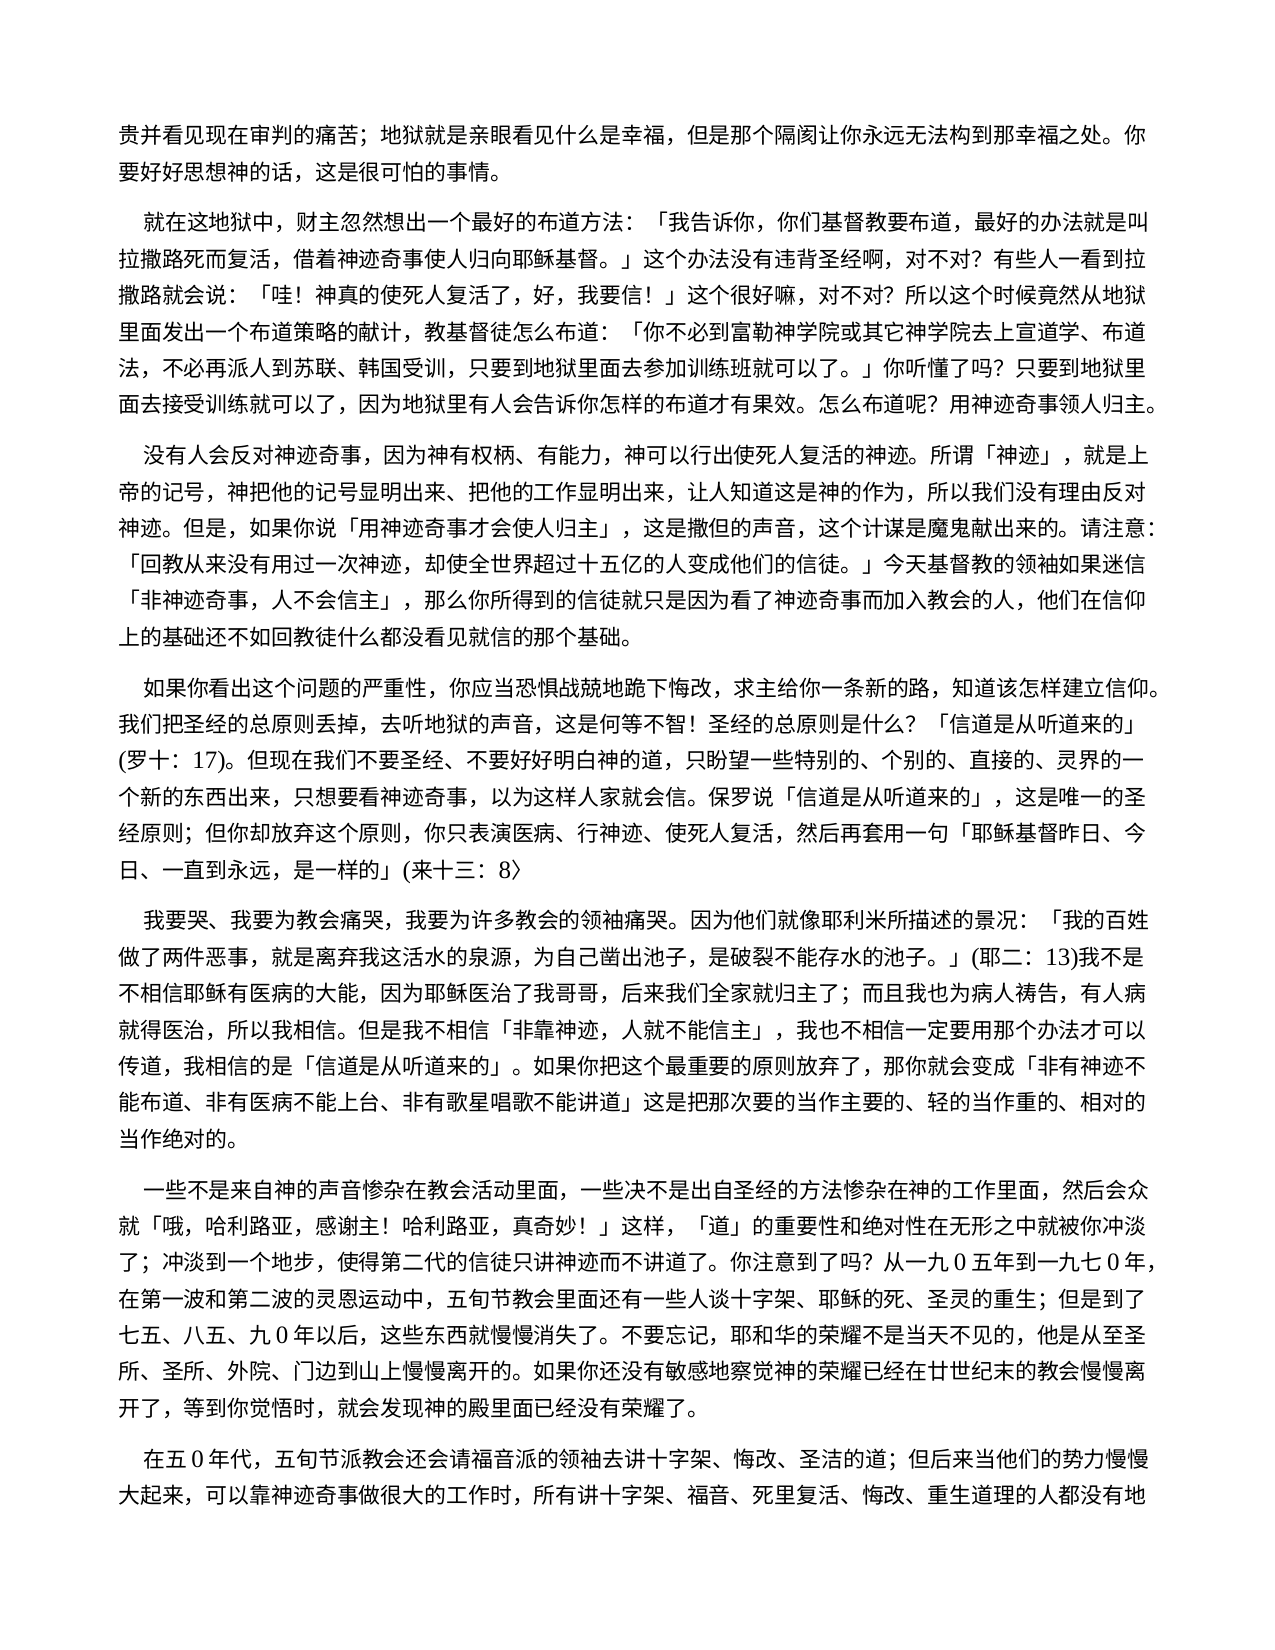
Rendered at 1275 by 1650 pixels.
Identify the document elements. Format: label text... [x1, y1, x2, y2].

text 就在这地狱中，财主忽然想出一个最好的布道方法：「我告诉你，你们基督教要布道，最好的办法就是叫拉撒路死而复活，借着神迹奇事使人归向耶稣基督。」这个办法没有违背圣经啊，对不对？有些人一看到拉撒路就会说：「哇！神真的使死人复活了，好，我要信！」这个很好嘛，对不对？所以这个时候竟然从地狱里面发出一个布道策略的献计，教基督徒怎么布道：「你不必到富勒神学院或其它神学院去上宣道学、布道法，不必再派人到苏联、韩国受训，只要到地狱里面去参加训练班就可以了。」你听懂了吗？只要到地狱里面去接受训练就可以了，因为地狱里有人会告诉你怎样的布道才有果效。怎么布道呢？用神迹奇事领人归主。 [118, 205, 1157, 419]
text 没有人会反对神迹奇事，因为神有权柄、有能力，神可以行出使死人复活的神迹。所谓「神迹」，就是上帝的记号，神把他的记号显明出来、把他的工作显明出来，让人知道这是神的作为，所以我们没有理由反对神迹。但是，如果你说「用神迹奇事才会使人归主」，这是撒但的声音，这个计谋是魔鬼献出来的。请注意：「回教从来没有用过一次神迹，却使全世界超过十五亿的人变成他们的信徒。」今天基督教的领袖如果迷信「非神迹奇事，人不会信主」，那么你所得到的信徒就只是因为看了神迹奇事而加入教会的人，他们在信仰上的基础还不如回教徒什么都没看见就信的那个基础。 [118, 438, 1157, 652]
text 一些不是来自神的声音惨杂在教会活动里面，一些决不是出自圣经的方法惨杂在神的工作里面，然后会众就「哦，哈利路亚，感谢主！哈利路亚，真奇妙！」这样，「道」的重要性和绝对性在无形之中就被你冲淡了；冲淡到一个地步，使得第二代的信徒只讲神迹而不讲道了。你注意到了吗？从一九0五年到一九七0年，在第一波和第二波的灵恩运动中，五旬节教会里面还有一些人谈十字架、耶稣的死、圣灵的重生；但是到了七五、八五、九0年以后，这些东西就慢慢消失了。不要忘记，耶和华的荣耀不是当天不见的，他是从至圣所、圣所、外院、门边到山上慢慢离开的。如果你还没有敏感地察觉神的荣耀已经在廿世纪末的教会慢慢离开了，等到你觉悟时，就会发现神的殿里面已经没有荣耀了。 [118, 1173, 1157, 1422]
text 如果你看出这个问题的严重性，你应当恐惧战兢地跪下悔改，求主给你一条新的路，知道该怎样建立信仰。我们把圣经的总原则丢掉，去听地狱的声音，这是何等不智！圣经的总原则是什么？「信道是从听道来的」(罗十：17)。但现在我们不要圣经、不要好好明白神的道，只盼望一些特别的、个别的、直接的、灵界的一个新的东西出来，只想要看神迹奇事，以为这样人家就会信。保罗说「信道是从听道来的」，这是唯一的圣经原则；但你却放弃这个原则，你只表演医病、行神迹、使死人复活，然后再套用一句「耶稣基督昨日、今日、一直到永远，是一样的」(来十三：8〉 [118, 671, 1157, 884]
text 贵并看见现在审判的痛苦；地狱就是亲眼看见什么是幸福，但是那个隔阂让你永远无法构到那幸福之处。你要好好思想神的话，这是很可怕的事情。 [118, 118, 1157, 186]
text 我要哭、我要为教会痛哭，我要为许多教会的领袖痛哭。因为他们就像耶利米所描述的景况：「我的百姓做了两件恶事，就是离弃我这活水的泉源，为自己凿出池子，是破裂不能存水的池子。」(耶二：13)我不是不相信耶稣有医病的大能，因为耶稣医治了我哥哥，后来我们全家就归主了；而且我也为病人祷告，有人病就得医治，所以我相信。但是我不相信「非靠神迹，人就不能信主」，我也不相信一定要用那个办法才可以传道，我相信的是「信道是从听道来的」。如果你把这个最重要的原则放弃了，那你就会变成「非有神迹不能布道、非有医病不能上台、非有歌星唱歌不能讲道」这是把那次要的当作主要的、轻的当作重的、相对的当作绝对的。 [118, 903, 1157, 1153]
text 在五0年代，五旬节派教会还会请福音派的领袖去讲十字架、悔改、圣洁的道；但后来当他们的势力慢慢大起来，可以靠神迹奇事做很大的工作时，所有讲十字架、福音、死里复活、悔改、重生道理的人都没有地 [118, 1442, 1157, 1510]
